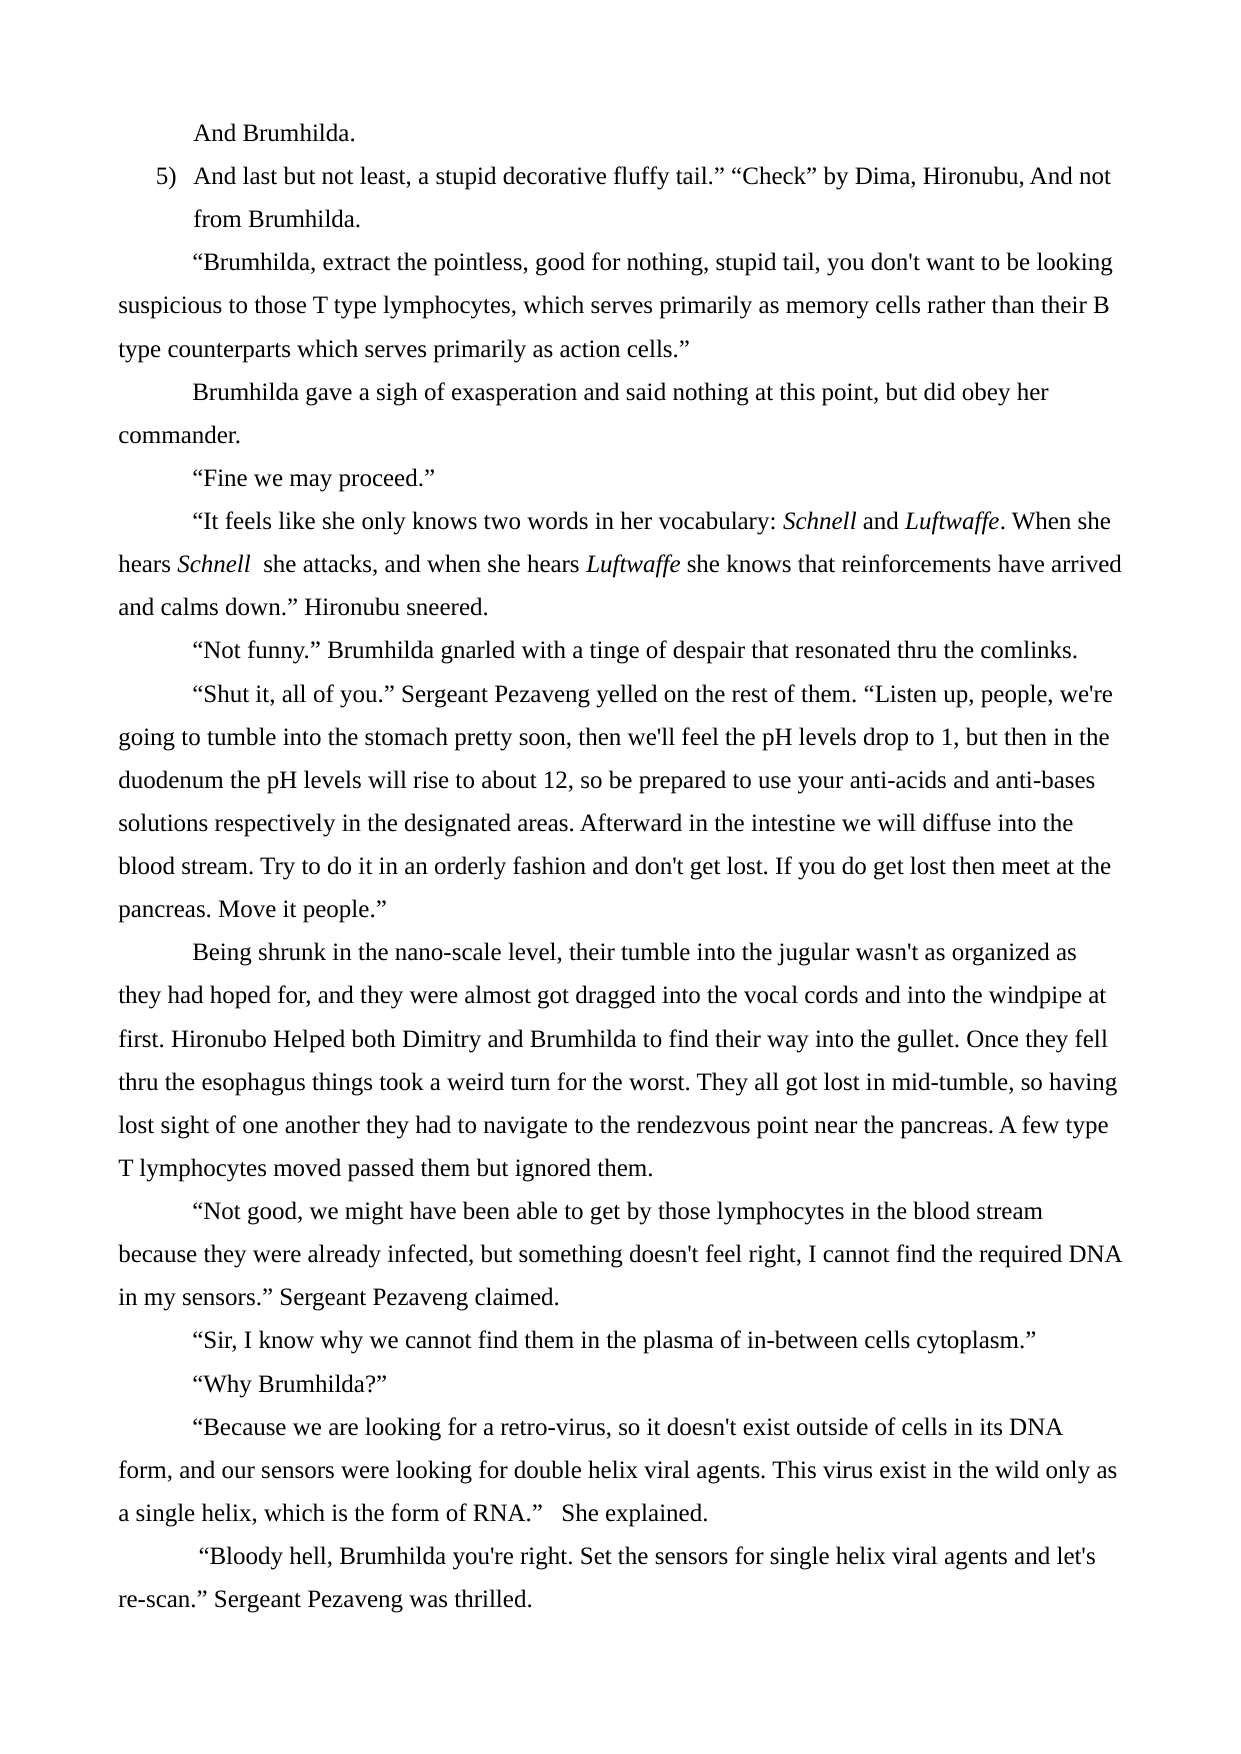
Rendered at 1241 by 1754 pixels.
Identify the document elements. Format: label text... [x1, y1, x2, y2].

text “Bloody hell, Brumhilda you're right. Set the sensors for single helix viral agents and let's re-scan.” Sergeant Pezaveng was thrilled. [118, 1541, 1122, 1613]
text “Sir, I know why we cannot find them in the plasma of in-between cells cytoplasm.” [118, 1326, 1122, 1354]
text “It feels like she only knows two words in her vocabulary: Schnell and Luftwaffe. When she hears Schnell she attacks, and when she hears Luftwaffe she knows that reinforcements have arrived and calms down.” Hironubu sneered. [118, 506, 1122, 621]
text “Not funny.” Brumhilda gnarled with a tinge of despair that resonated thru the comlinks. [118, 636, 1122, 664]
text “Shut it, all of you.” Sergeant Pezaveng yelled on the rest of them. “Listen up, people, we're going to tumble into the stomach pretty soon, then we'll feel the pH levels drop to 1, but then in the duodenum the pH levels will rise to about 12, so be prepared to use your anti-acids and anti-bases solutions respectively in the designated areas. Afterward in the intestine we will diffuse into the blood stream. Try to do it in an orderly fashion and don't get lost. If you do get lost then meet at the pancreas. Move it people.” [118, 679, 1122, 923]
text “Because we are looking for a retro-virus, so it doesn't exist outside of cells in its DNA form, and our sensors were looking for double helix viral agents. This virus exist in the wild only as a single helix, which is the form of RNA.” She explained. [118, 1412, 1122, 1527]
text “Why Brumhilda?” [118, 1369, 1122, 1397]
text “Fine we may proceed.” [118, 463, 1122, 492]
list And last but not least, a stupid decorative fluffy tail.” “Check” by Dima, Hironubu, And not from Brumhilda. [156, 161, 1122, 233]
text Being shrunk in the nano-scale level, their tumble into the jugular wasn't as organized as they had hoped for, and they were almost got dragged into the vocal cords and into the windpipe at first. Hironubo Helped both Dimitry and Brumhilda to find their way into the gullet. Once they fell thru the esophagus things took a weird turn for the worst. They all got lost in mid-tumble, so having lost sight of one another they had to navigate to the rendezvous point near the pancreas. A few type T lymphocytes moved passed them but ignored them. [118, 937, 1122, 1182]
text “Not good, we might have been able to get by those lymphocytes in the blood stream because they were already infected, but something doesn't feel right, I cannot find the required DNA in my sensors.” Sergeant Pezaveng claimed. [118, 1196, 1122, 1311]
text “Brumhilda, extract the pointless, good for nothing, stupid tail, you don't want to be looking suspicious to those T type lymphocytes, which serves primarily as memory cells rather than their B type counterparts which serves primarily as action cells.” [118, 247, 1122, 362]
text Brumhilda gave a sigh of exasperation and said nothing at this point, but did obey her commander. [118, 377, 1122, 449]
list And Brumhilda. [156, 118, 1122, 147]
